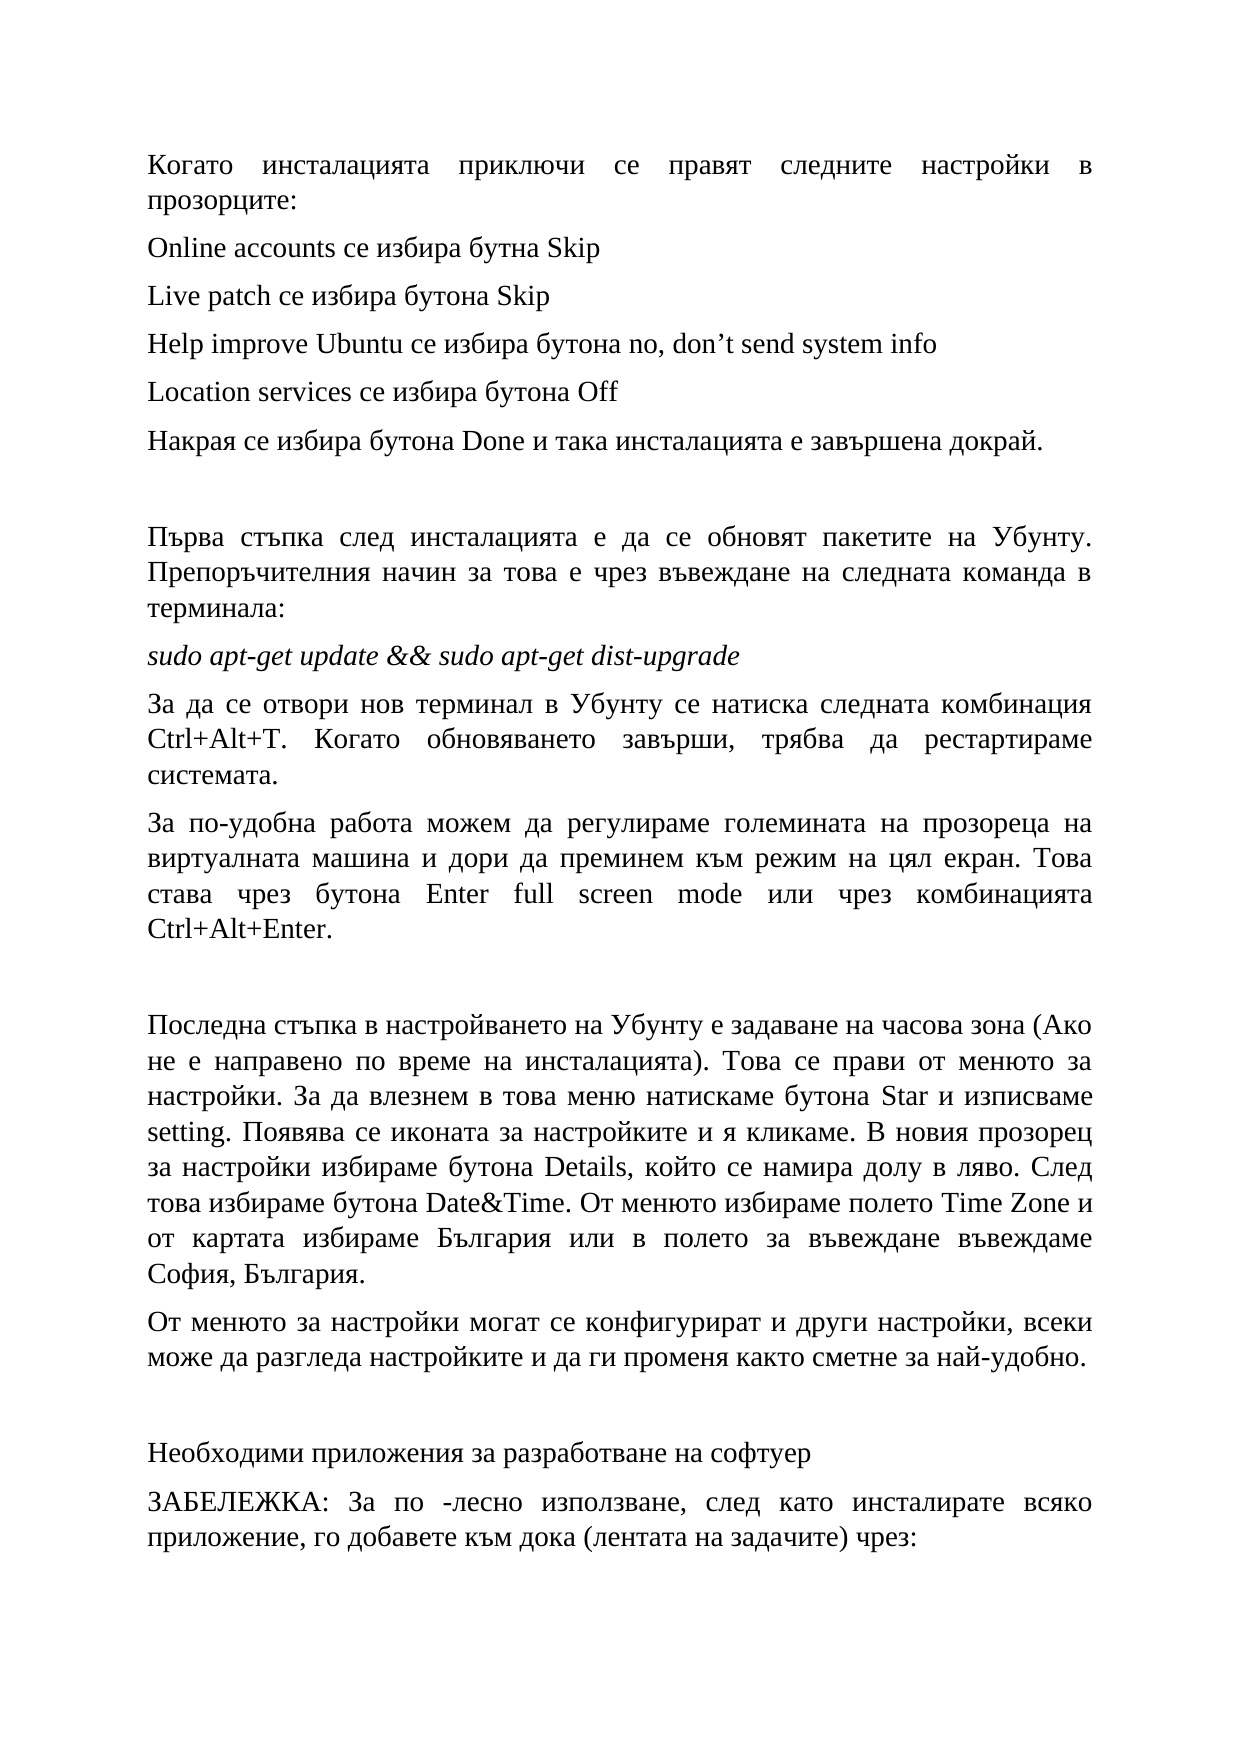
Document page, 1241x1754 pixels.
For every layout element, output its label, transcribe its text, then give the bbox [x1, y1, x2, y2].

text Live patch се избира бутона Skip [147, 278, 1093, 312]
text За по-удобна работа можем да регулираме големината на прозореца на виртуалната машина и дори да преминем към режим на цял екран. Това става чрез бутона Enter full screen mode или чрез комбинацията Ctrl+Alt+Enter. [147, 805, 1093, 945]
text Online accounts се избира бутна Skip [147, 231, 1093, 264]
text Когато инсталацията приключи се правят следните настройки в прозорците: [147, 147, 1093, 216]
text Location services се избира бутона Off [147, 374, 1093, 408]
text Накрая се избира бутона Done и така инсталацията е завършена докрай. [147, 423, 1093, 456]
text Първа стъпка след инсталацията е да се обновят пакетите на Убунту. Препоръчителния начин за това е чрез въвеждане на следната команда в терминала: [147, 519, 1093, 623]
text sudo apt-get update && sudo apt-get dist-upgrade [147, 638, 1093, 671]
text ЗАБЕЛЕЖКА: За по -лесно използване, след като инсталирате всяко приложение, го добавете към дока (лентата на задачите) чрез: [147, 1484, 1093, 1553]
text За да се отвори нов терминал в Убунту се натиска следната комбинация Ctrl+Alt+T. Когато обновяването завърши, трябва да рестартираме системата. [147, 686, 1093, 790]
text Help improve Ubuntu се избира бутона no, don’t send system info [147, 327, 1093, 360]
text Необходими приложения за разработване на софтуер [147, 1436, 1093, 1469]
text От менюто за настройки могат се конфигурират и други настройки, всеки може да разгледа настройките и да ги променя както сметне за най-удобно. [147, 1304, 1093, 1373]
text Последна стъпка в настройването на Убунту е задаване на часова зона (Ако не е направено по време на инсталацията). Това се прави от менюто за настройки. За да влезнем в това меню натискаме бутона Star и изписваме setting. Появява се иконата за настройките и я кликаме. В новия прозорец за настройки избираме бутона Details, който се намира долу в ляво. След това избираме бутона Date&Time. От менюто избираме полето Time Zone и от картата избираме България или в полето за въвеждане въвеждаме София, България. [147, 1007, 1093, 1289]
